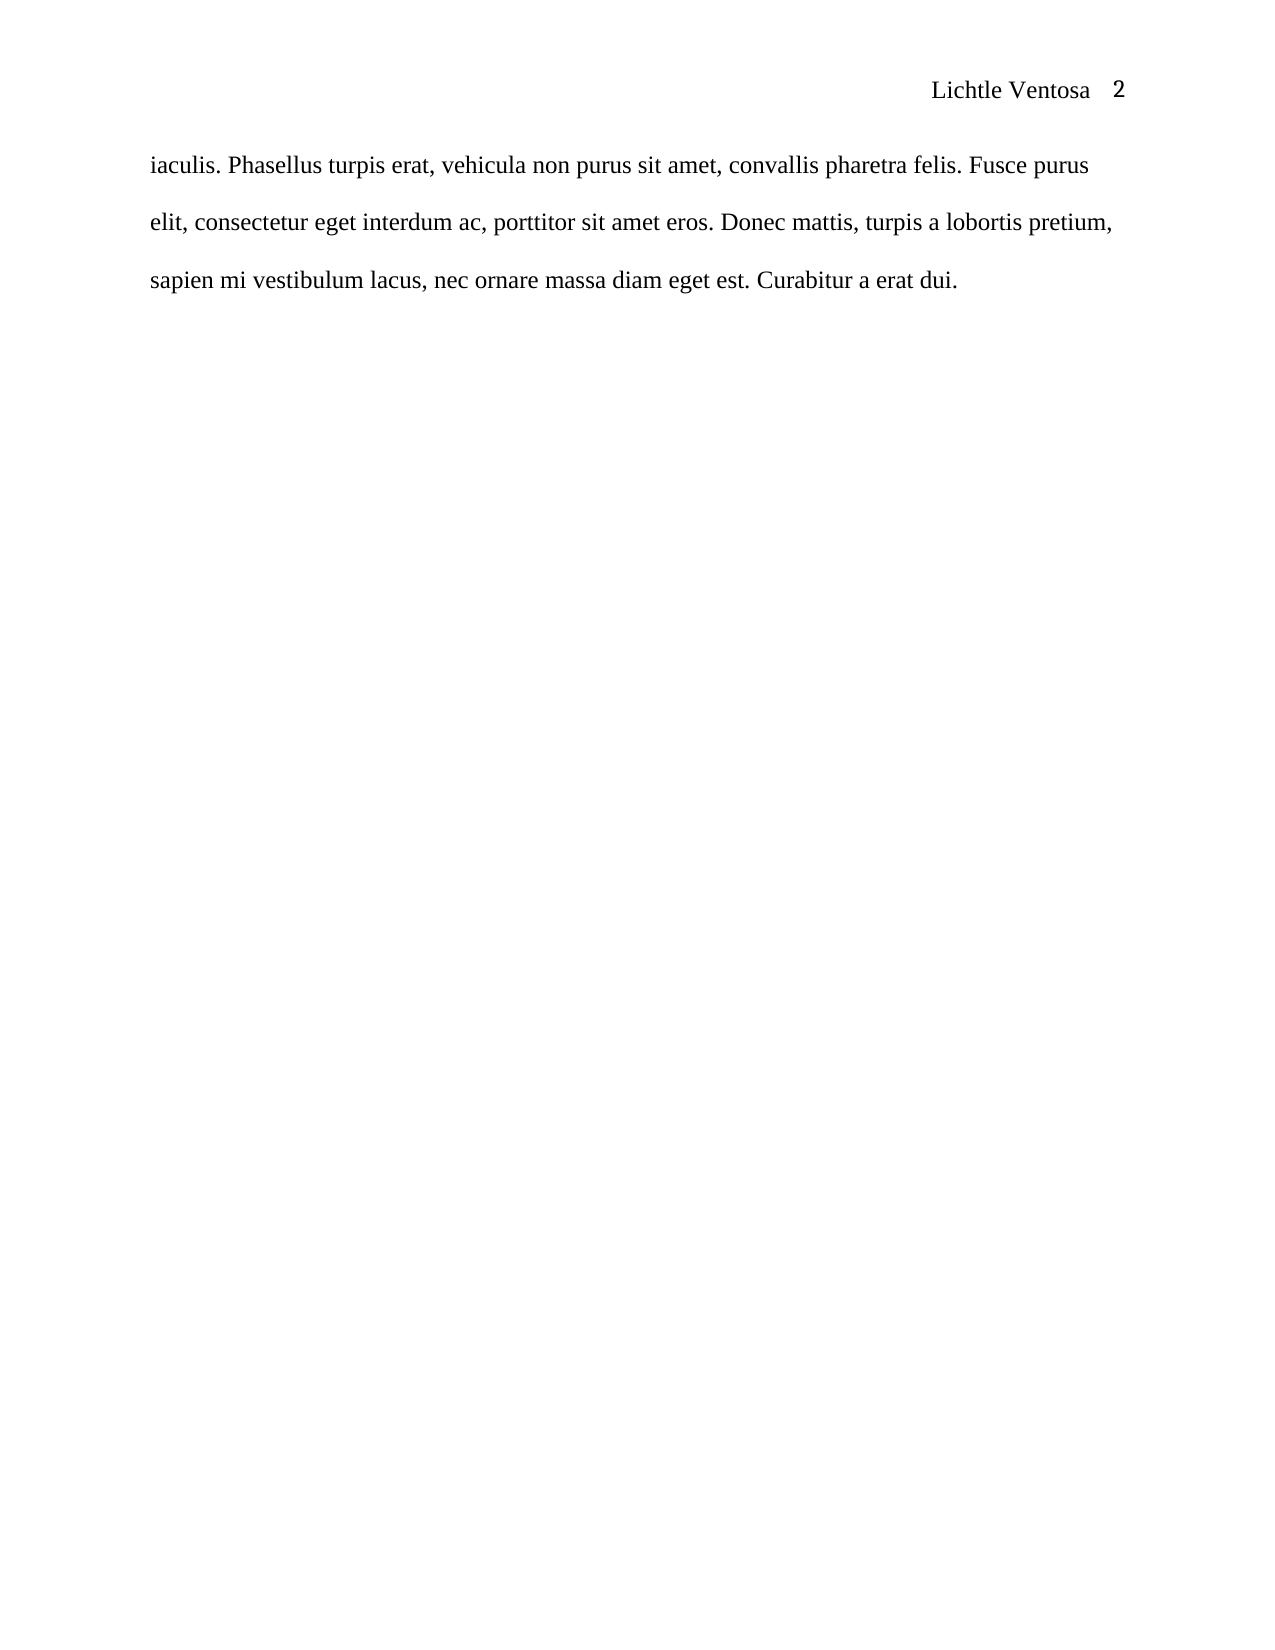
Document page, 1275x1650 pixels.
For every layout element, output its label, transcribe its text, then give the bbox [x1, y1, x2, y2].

text iaculis. Phasellus turpis erat, vehicula non purus sit amet, convallis pharetra felis. Fusce purus elit, consectetur eget interdum ac, porttitor sit amet eros. Donec mattis, turpis a lobortis pretium, sapien mi vestibulum lacus, nec ornare massa diam eget est. Curabitur a erat dui. [150, 150, 1125, 294]
